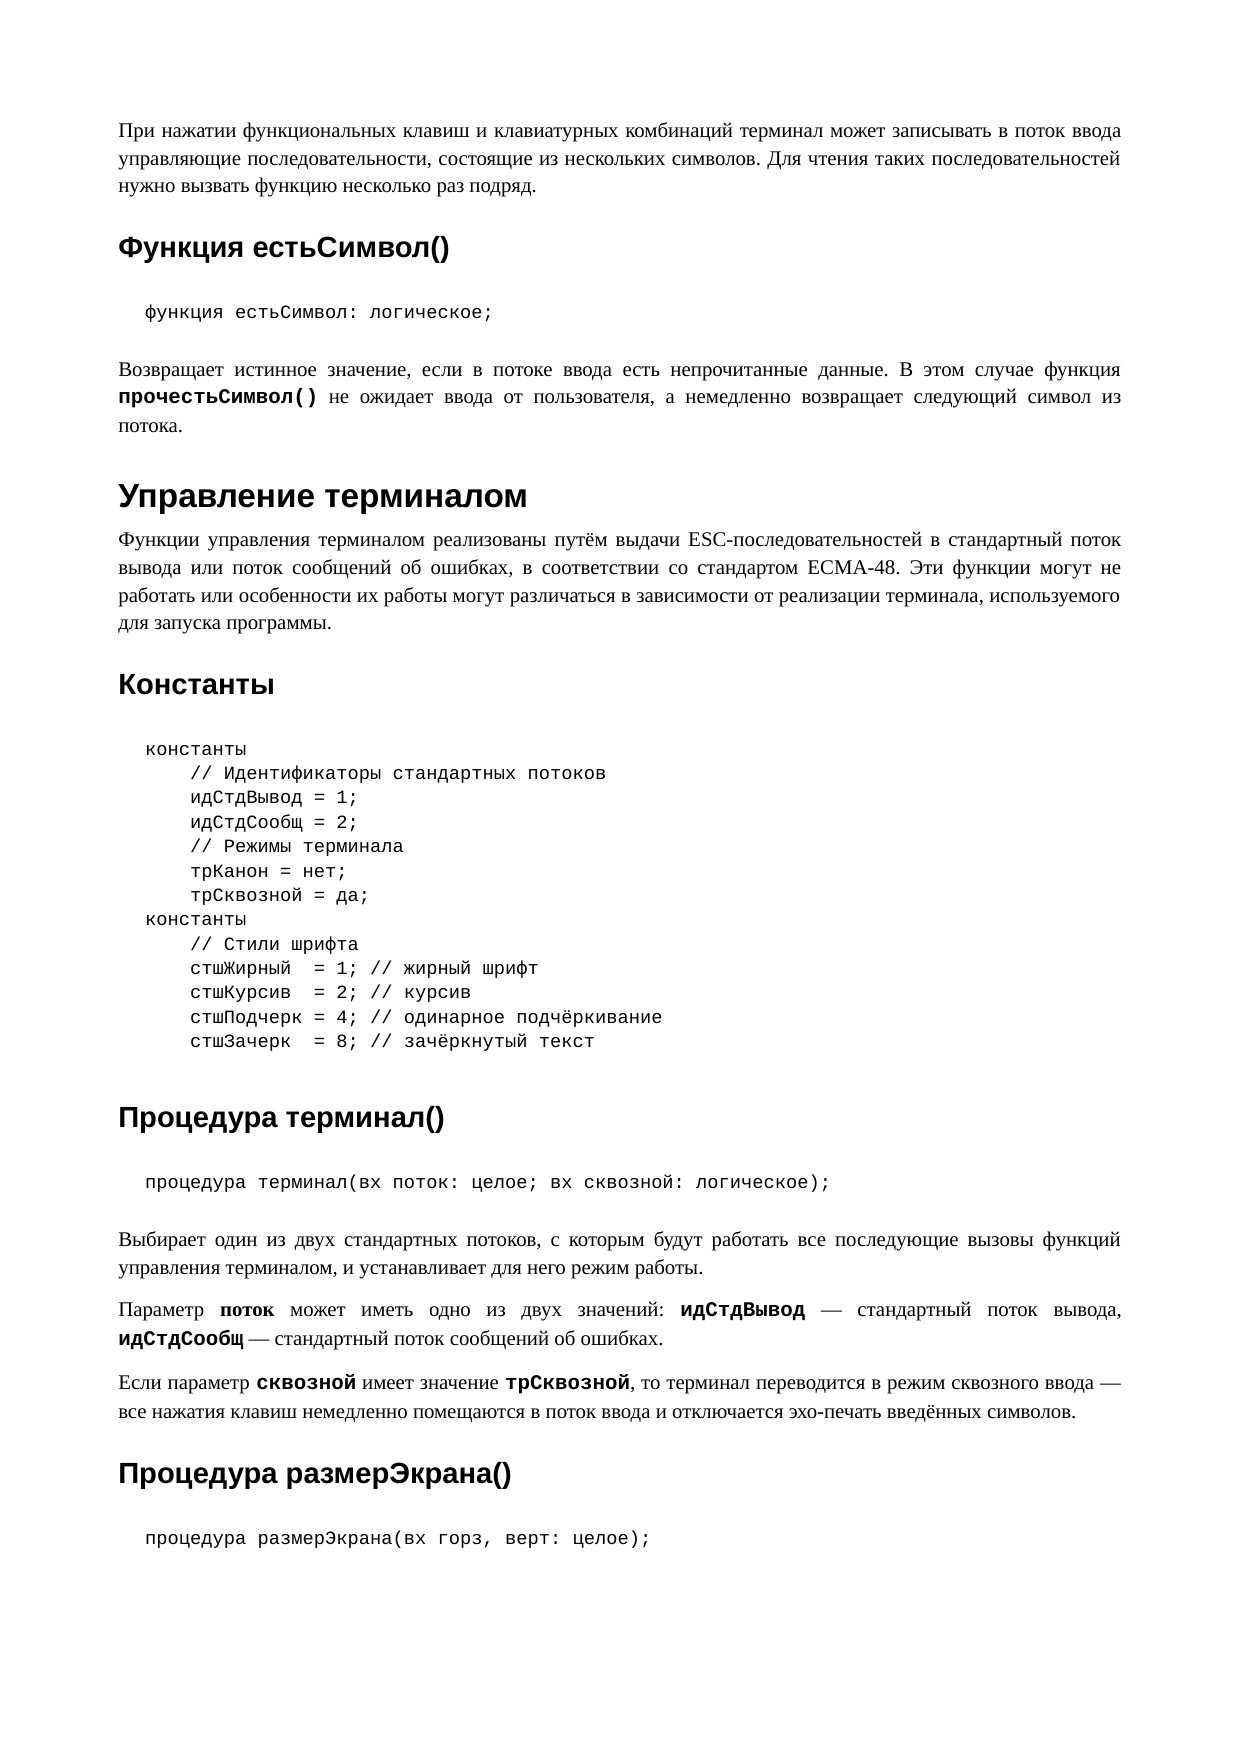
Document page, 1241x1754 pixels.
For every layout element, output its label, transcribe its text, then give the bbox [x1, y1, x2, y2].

subtitle Константы [118, 667, 1122, 701]
text Функции управления терминалом реализованы путём выдачи ESC-последовательностей в стандартный поток вывода или поток сообщений об ошибках, в соответствии со стандартом ECMA-48. Эти функции могут не работать или особенности их работы могут различаться в зависимости от реализации терминала, используемого для запуска программы. [118, 527, 1122, 634]
subtitle Процедура терминал() [118, 1101, 1122, 1134]
subtitle Функция естьСимвол() [118, 230, 1122, 264]
text процедура размерЭкрана(вх горз, верт: целое); [136, 1520, 1104, 1559]
text константы // Стили шрифта стшЖирный = 1; // жирный шрифт стшКурсив = 2; // курсив стшПодчерк = 4; // одинарное подчёркивание стшЗачерк = 8; // зачёркнутый текст [136, 901, 1104, 1062]
text Параметр поток может иметь одно из двух значений: идСтдВывод — стандартный поток вывода, идСтдСообщ — стандартный поток сообщений об ошибках. [118, 1297, 1122, 1352]
text Выбирает один из двух стандартных потоков, с которым будут работать все последующие вызовы функций управления терминалом, и устанавливает для него режим работы. [118, 1227, 1122, 1279]
text Возвращает истинное значение, если в потоке ввода есть непрочитанные данные. В этом случае функция прочестьСимвол() не ожидает ввода от пользователя, а немедленно возвращает следующий символ из потока. [118, 357, 1122, 437]
subtitle Процедура размерЭкрана() [118, 1456, 1122, 1490]
text Если параметр сквозной имеет значение трСквозной, то терминал переводится в режим сквозного ввода — все нажатия клавиш немедленно помещаются в поток ввода и отключается эхо-печать введённых символов. [118, 1370, 1122, 1423]
text процедура терминал(вх поток: целое; вх сквозной: логическое); [136, 1164, 1104, 1203]
text функция естьСимвол: логическое; [136, 294, 1104, 333]
subtitle Управление терминалом [118, 476, 1122, 515]
text При нажатии функциональных клавиш и клавиатурных комбинаций терминал может записывать в поток ввода управляющие последовательности, состоящие из нескольких символов. Для чтения таких последовательностей нужно вызвать функцию несколько раз подряд. [118, 118, 1122, 197]
text константы // Идентификаторы стандартных потоков идСтдВывод = 1; идСтдСообщ = 2; // Режимы терминала трКанон = нет; трСквозной = да; [136, 731, 1104, 901]
